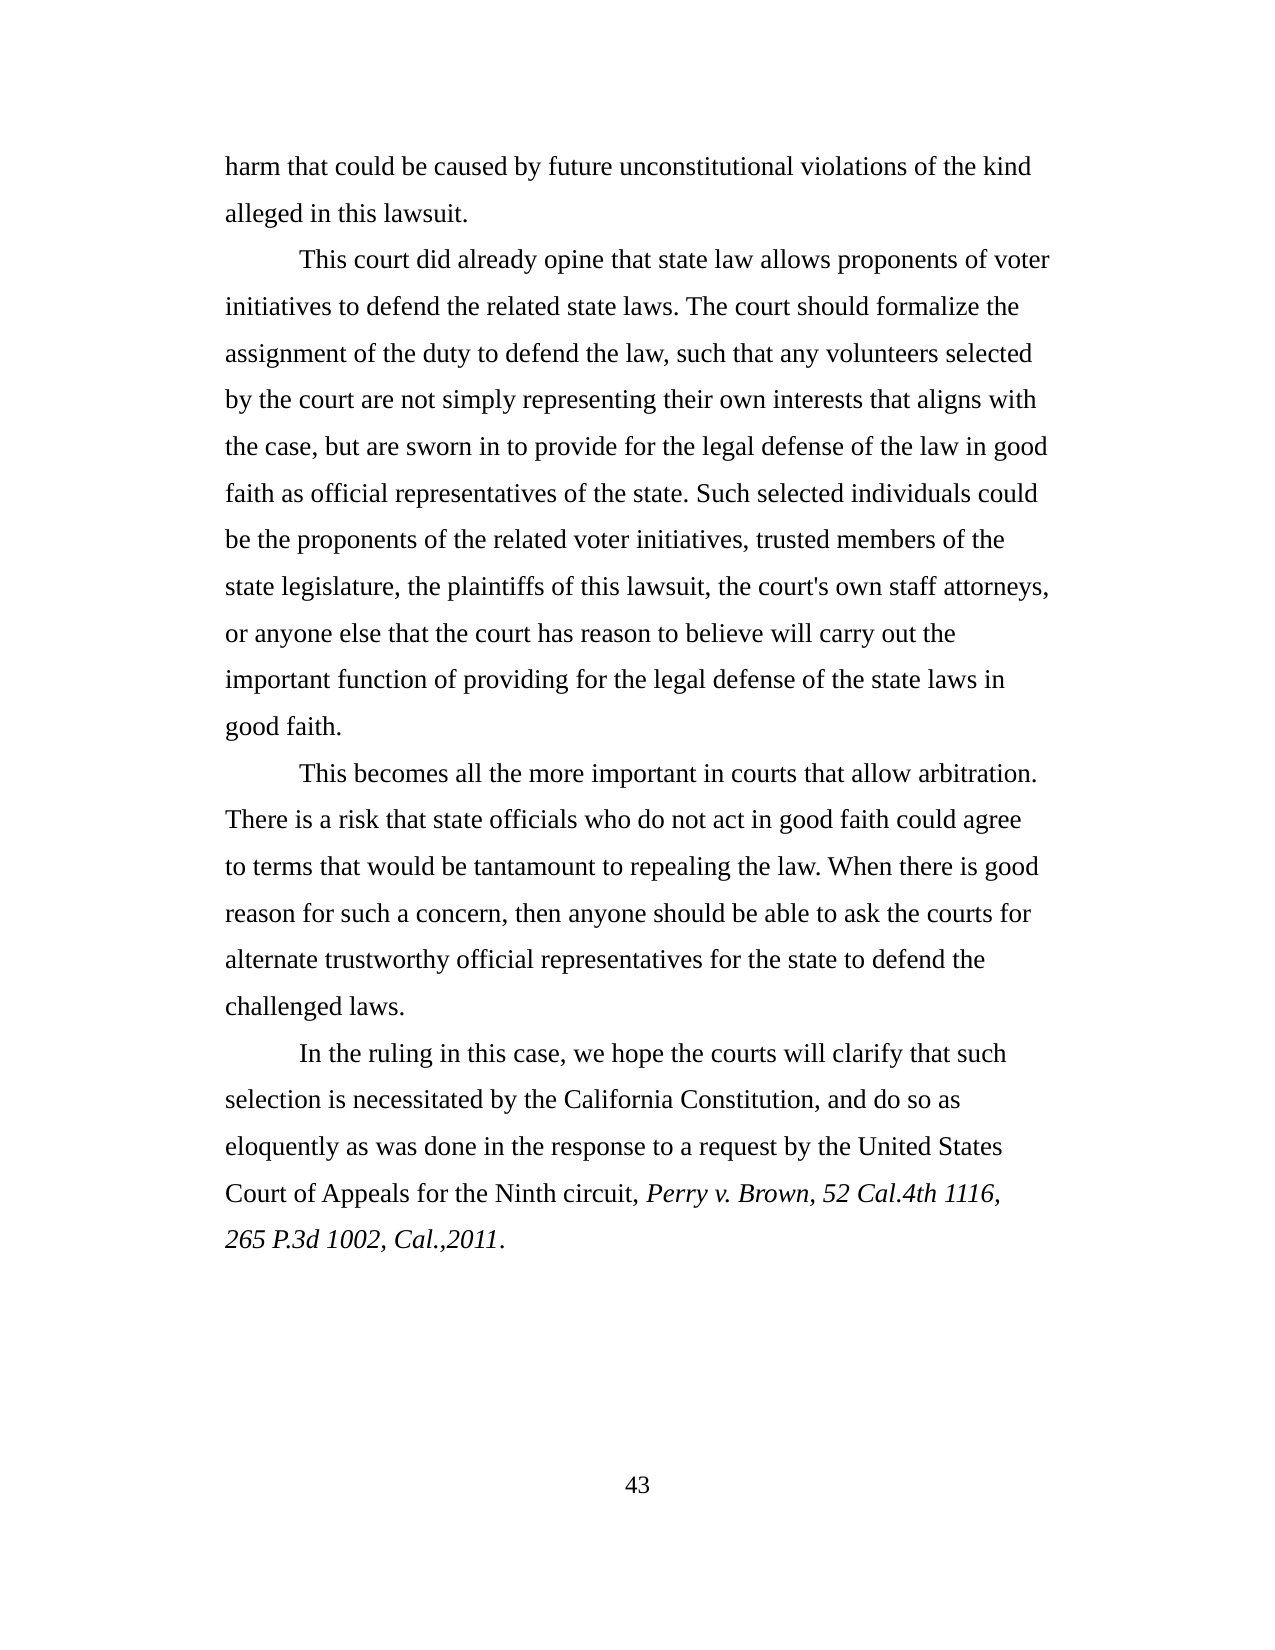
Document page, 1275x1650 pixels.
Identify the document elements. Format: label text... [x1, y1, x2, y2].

text This becomes all the more important in courts that allow arbitration. There is a risk that state officials who do not act in good faith could agree to terms that would be tantamount to repealing the law. When there is good reason for such a concern, then anyone should be able to ask the courts for alternate trustworthy official representatives for the state to defend the challenged laws. [225, 757, 1050, 1021]
text This court did already opine that state law allows proponents of voter initiatives to defend the related state laws. The court should formalize the assignment of the duty to defend the law, such that any volunteers selected by the court are not simply representing their own interests that aligns with the case, but are sworn in to provide for the legal defense of the law in good faith as official representatives of the state. Such selected individuals could be the proponents of the related voter initiatives, trusted members of the state legislature, the plaintiffs of this lawsuit, the court's own staff attorneys, or anyone else that the court has reason to believe will carry out the important function of providing for the legal defense of the state laws in good faith. [225, 243, 1050, 741]
text In the ruling in this case, we hope the courts will clarify that such selection is necessitated by the California Constitution, and do so as eloquently as was done in the response to a request by the United States Court of Appeals for the Ninth circuit, Perry v. Brown, 52 Cal.4th 1116, 265 P.3d 1002, Cal.,2011. [225, 1037, 1050, 1254]
text harm that could be caused by future unconstitutional violations of the kind alleged in this lawsuit. [225, 150, 1050, 228]
